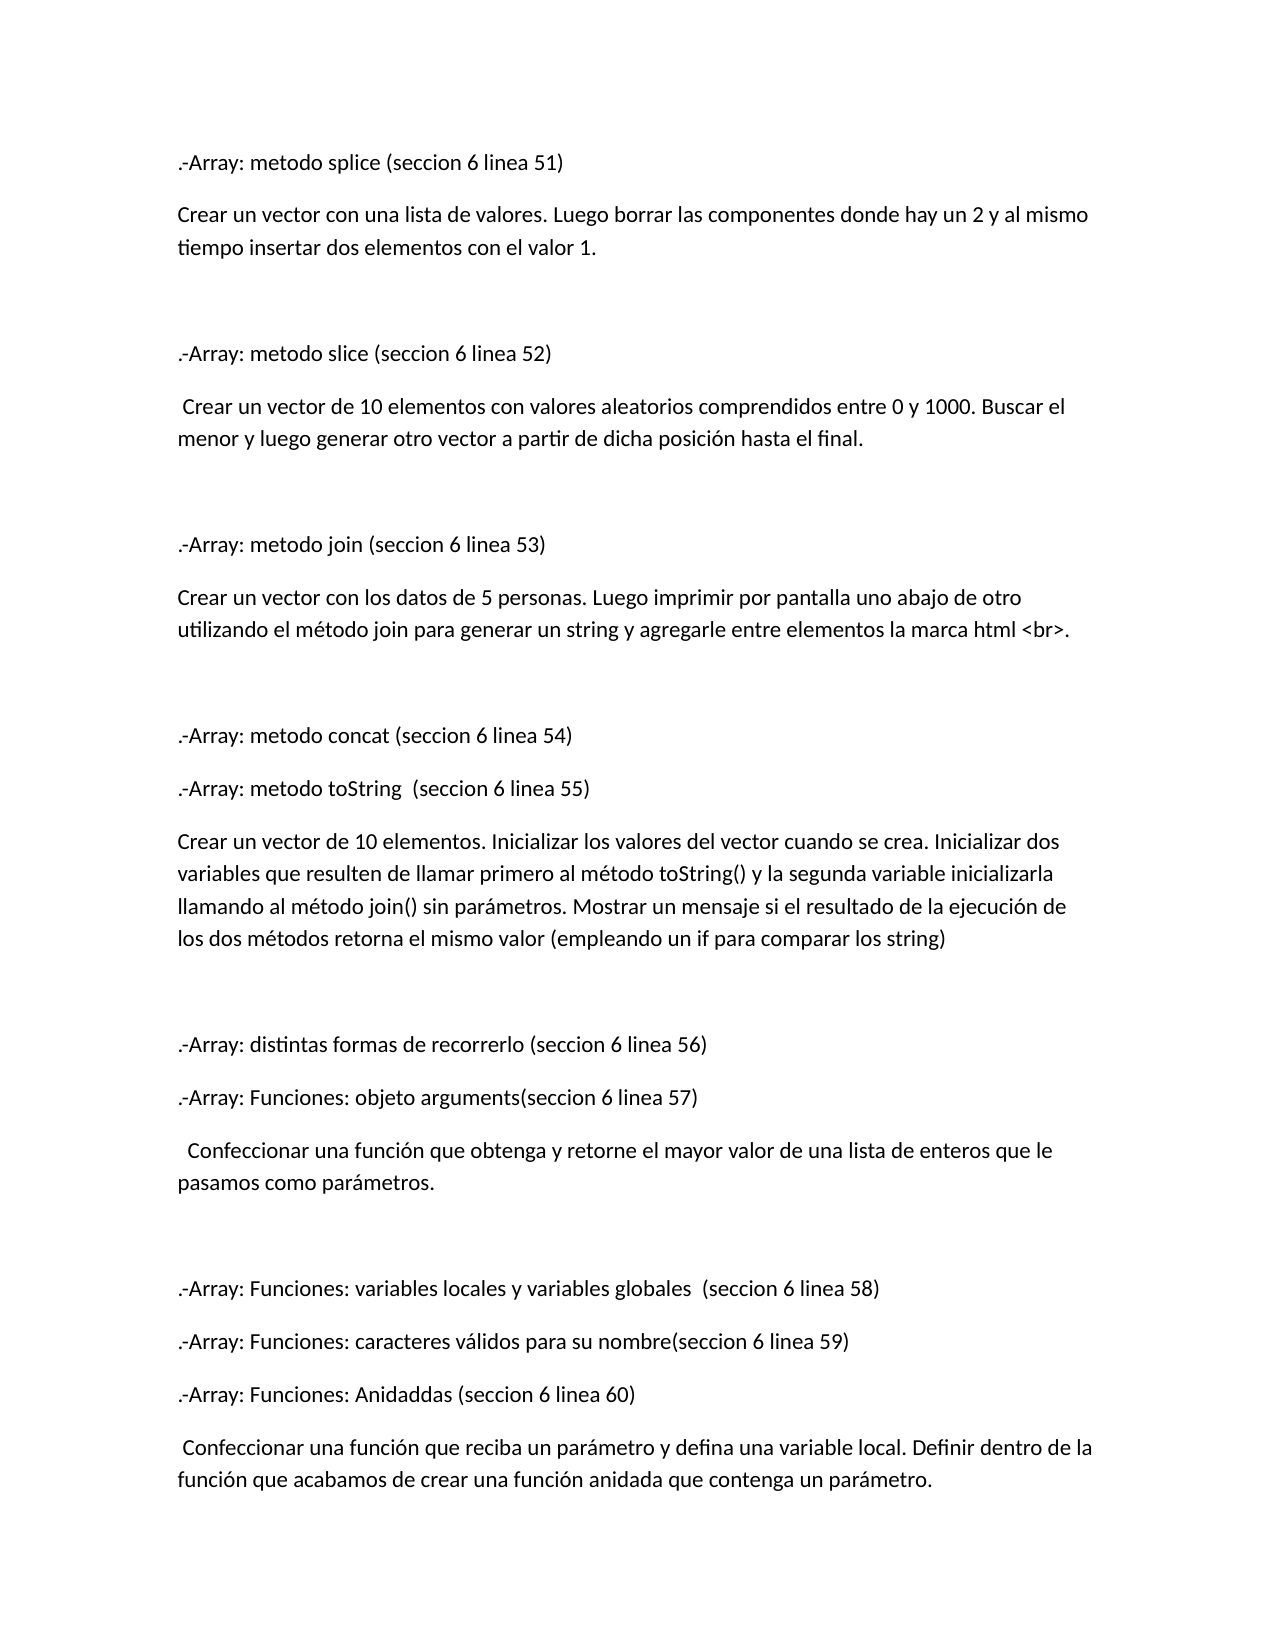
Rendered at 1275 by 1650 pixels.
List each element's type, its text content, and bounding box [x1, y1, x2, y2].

text .-Array: metodo slice (seccion 6 linea 52) [177, 339, 1098, 367]
text .-Array: distintas formas de recorrerlo (seccion 6 linea 56) [177, 1030, 1098, 1058]
text .-Array: Funciones: caracteres válidos para su nombre(seccion 6 linea 59) [177, 1327, 1098, 1355]
text .-Array: metodo join (seccion 6 linea 53) [177, 530, 1098, 558]
text Crear un vector de 10 elementos con valores aleatorios comprendidos entre 0 y 1000. Buscar el menor y luego generar otro vector a partir de dicha posición hasta el final. [177, 392, 1098, 452]
text .-Array: metodo concat (seccion 6 linea 54) [177, 721, 1098, 749]
text Confeccionar una función que reciba un parámetro y defina una variable local. Definir dentro de la función que acabamos de crear una función anidada que contenga un parámetro. [177, 1433, 1098, 1493]
text .-Array: Funciones: objeto arguments(seccion 6 linea 57) [177, 1083, 1098, 1111]
text Crear un vector de 10 elementos. Inicializar los valores del vector cuando se crea. Inicializar dos variables que resulten de llamar primero al método toString() y la segunda variable inicializarla llamando al método join() sin parámetros. Mostrar un mensaje si el resultado de la ejecución de los dos métodos retorna el mismo valor (empleando un if para comparar los string) [177, 827, 1098, 952]
text .-Array: Funciones: variables locales y variables globales (seccion 6 linea 58) [177, 1274, 1098, 1302]
text .-Array: metodo splice (seccion 6 linea 51) [177, 148, 1098, 176]
text .-Array: Funciones: Anidaddas (seccion 6 linea 60) [177, 1380, 1098, 1408]
text Crear un vector con los datos de 5 personas. Luego imprimir por pantalla uno abajo de otro utilizando el método join para generar un string y agregarle entre elementos la marca html <br>. [177, 583, 1098, 643]
text .-Array: metodo toString (seccion 6 linea 55) [177, 774, 1098, 802]
text Confeccionar una función que obtenga y retorne el mayor valor de una lista de enteros que le pasamos como parámetros. [177, 1136, 1098, 1196]
text Crear un vector con una lista de valores. Luego borrar las componentes donde hay un 2 y al mismo tiempo insertar dos elementos con el valor 1. [177, 201, 1098, 261]
